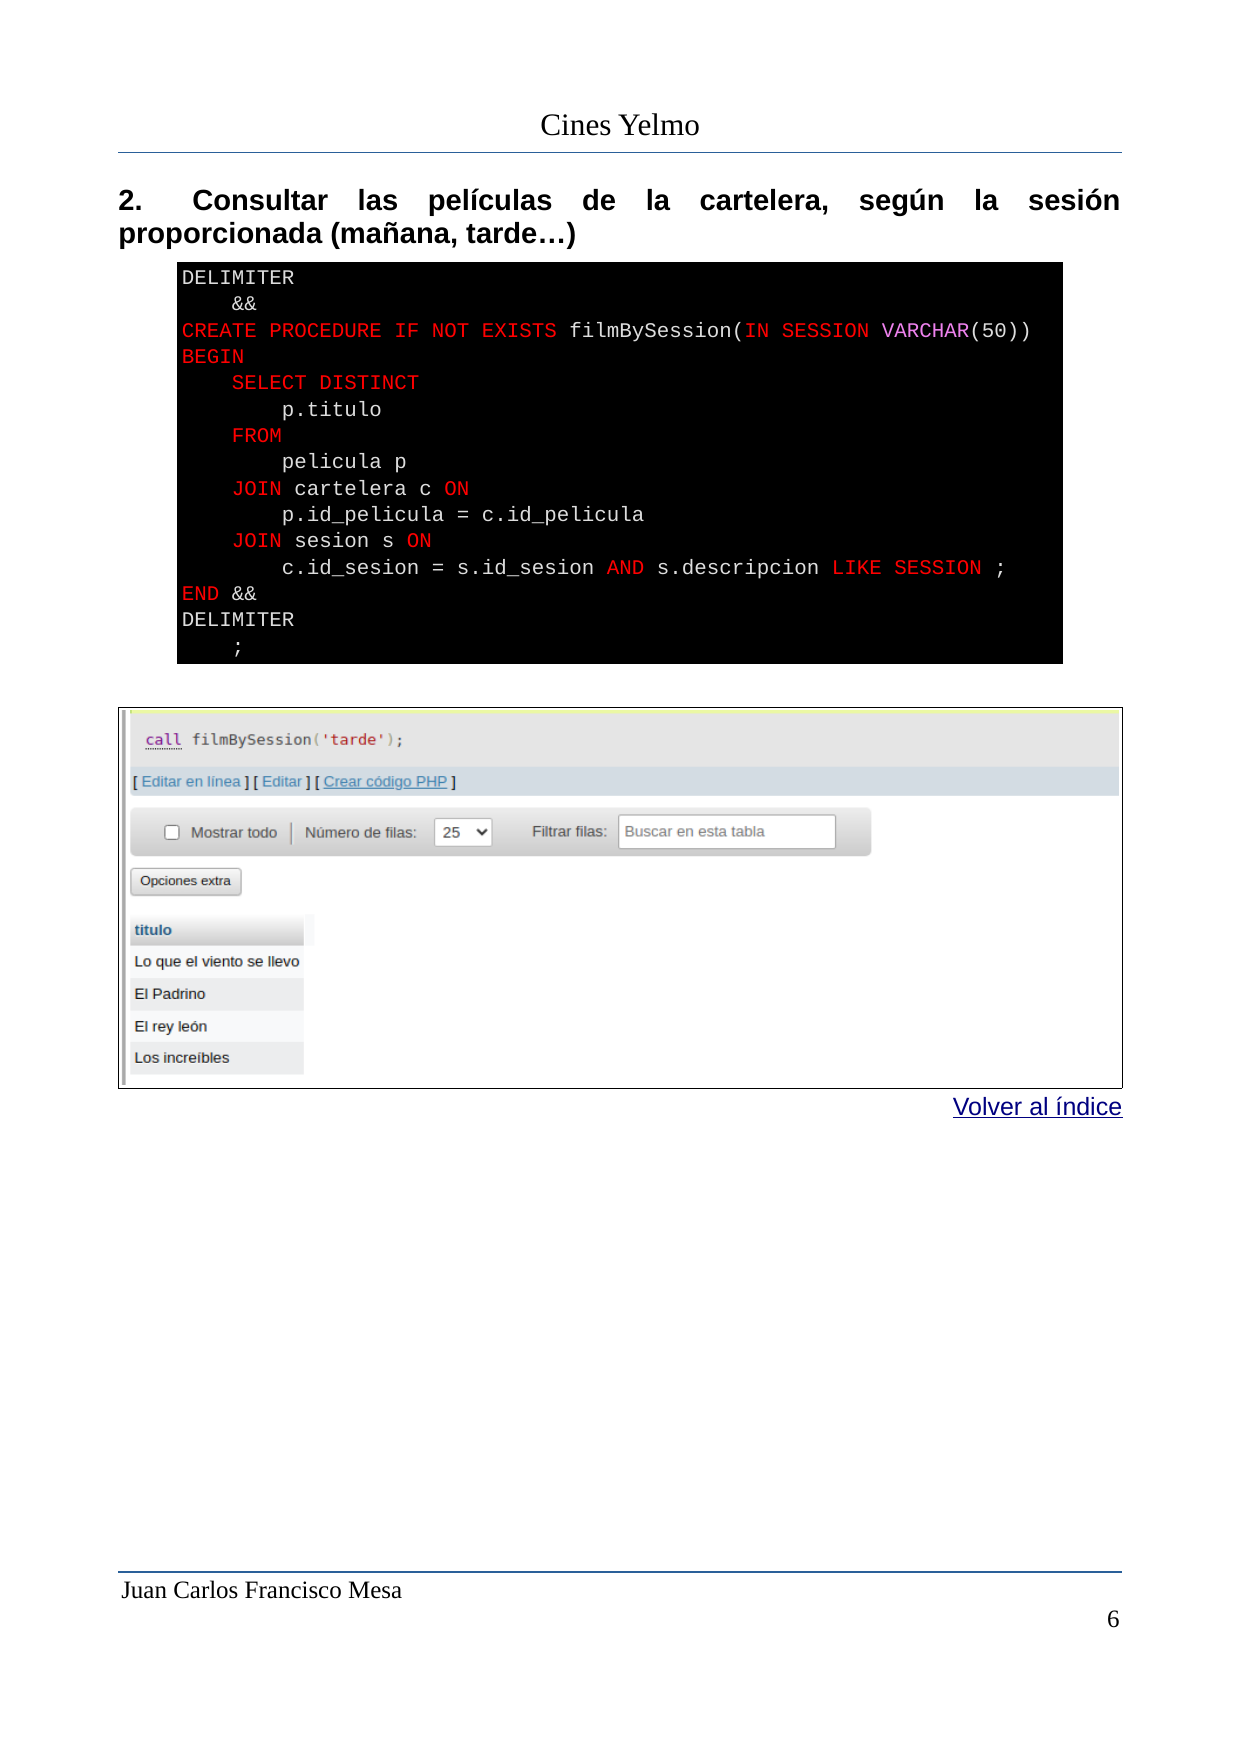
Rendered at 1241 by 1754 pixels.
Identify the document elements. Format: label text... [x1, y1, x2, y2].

text JOIN cartelera c ON [179, 473, 1062, 499]
text END && [179, 579, 1062, 605]
text [119, 708, 1122, 1088]
text CREATE PROCEDURE IF NOT EXISTS filmBySession(IN SESSION VARCHAR(50)) [179, 315, 1062, 341]
text BEGIN [179, 341, 1062, 368]
text c.id_sesion = s.id_sesion AND s.descripcion LIKE SESSION ; [179, 552, 1062, 579]
text p.titulo [179, 394, 1062, 421]
text p.id_pelicula = c.id_pelicula [179, 499, 1062, 526]
text Volver al índice [118, 1089, 1122, 1121]
picture [121, 710, 1119, 1085]
text FROM [179, 421, 1062, 447]
text DELIMITER [179, 605, 1062, 631]
text ; [179, 631, 1062, 662]
text && [179, 289, 1062, 315]
text SELECT DISTINCT [179, 368, 1062, 394]
text JOIN sesion s ON [179, 526, 1062, 552]
subtitle Consultar las películas de la cartelera, según la sesión proporcionada (mañana, tarde…) [118, 183, 1122, 250]
text pelicula p [179, 447, 1062, 473]
text DELIMITER [179, 264, 1062, 289]
